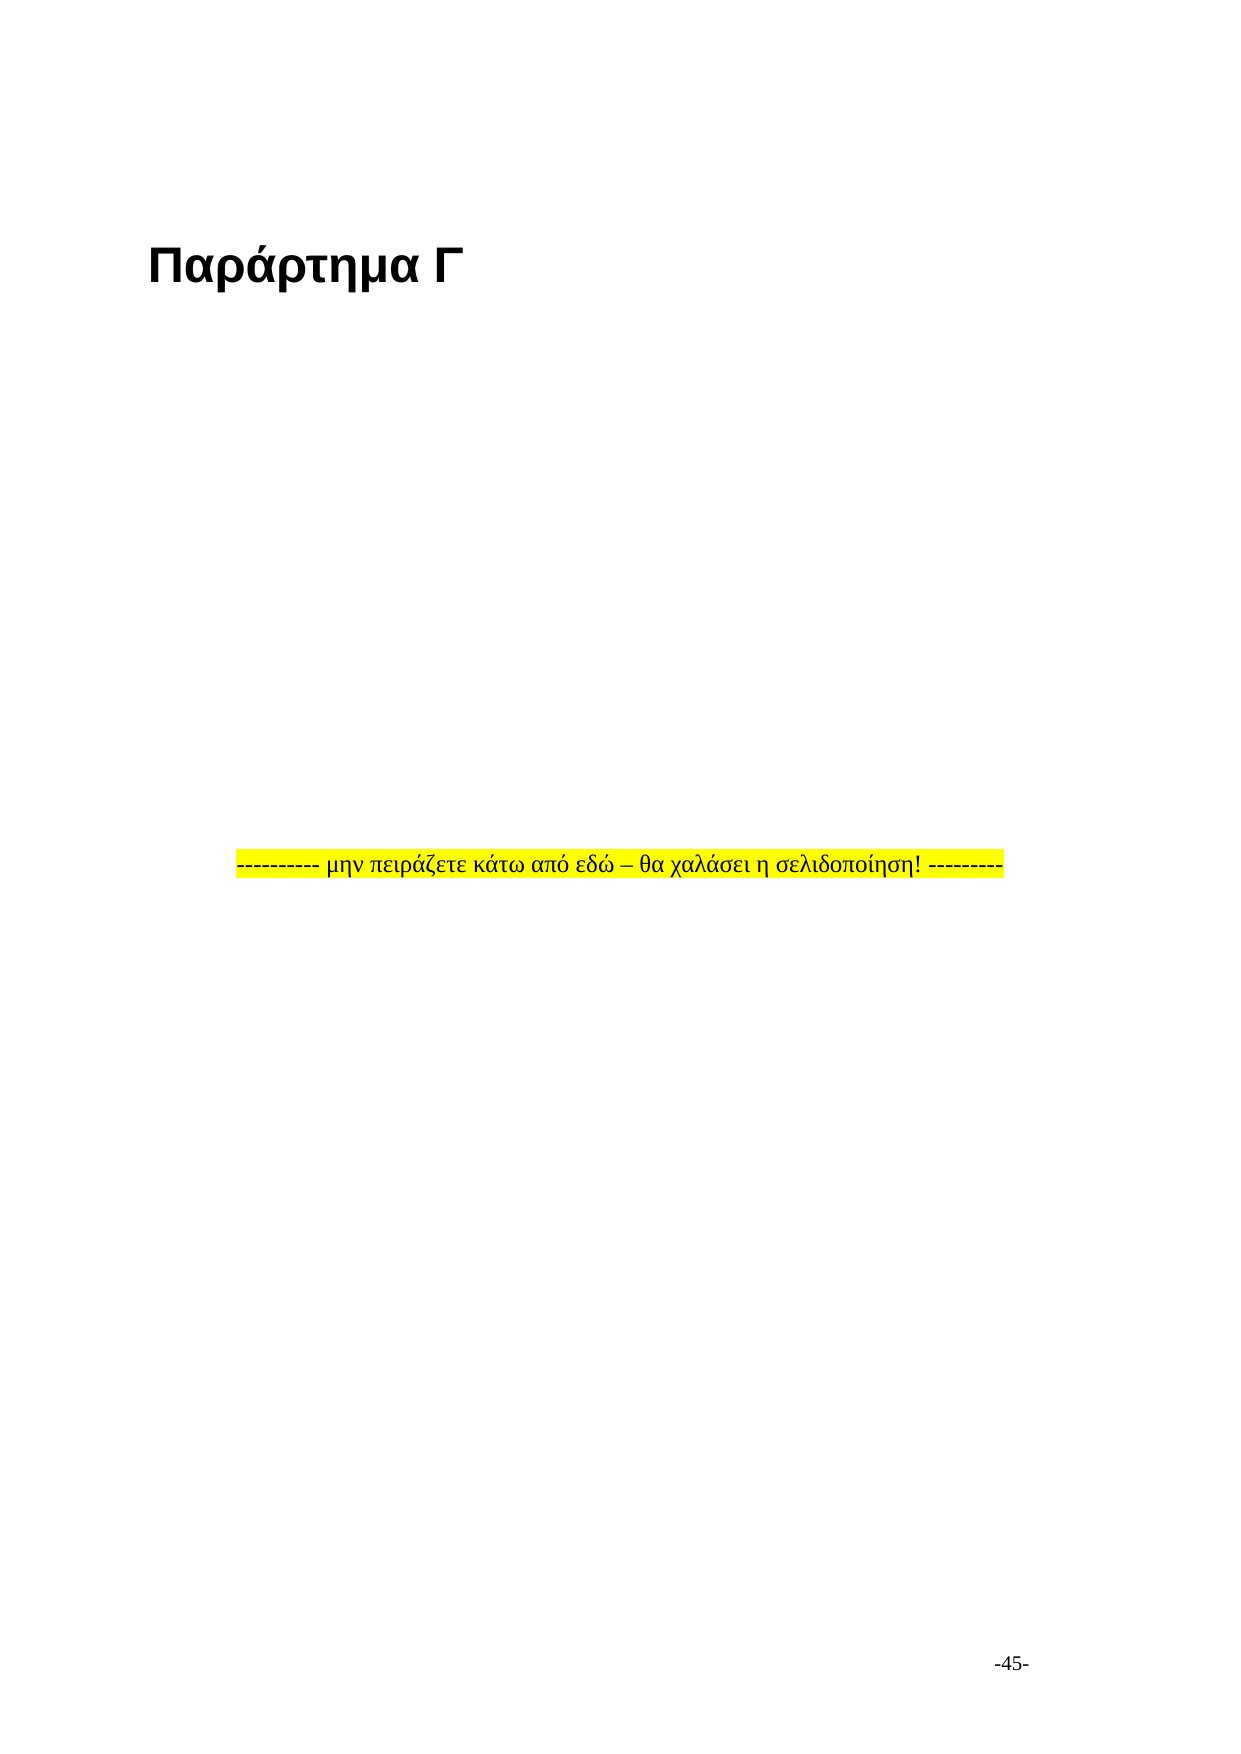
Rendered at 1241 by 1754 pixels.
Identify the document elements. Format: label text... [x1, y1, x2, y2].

text ---------- μην πειράζετε κάτω από εδώ – θα χαλάσει η σελιδοποίηση! --------- [148, 849, 1092, 878]
subtitle Παράρτημα Γ [148, 235, 1092, 293]
